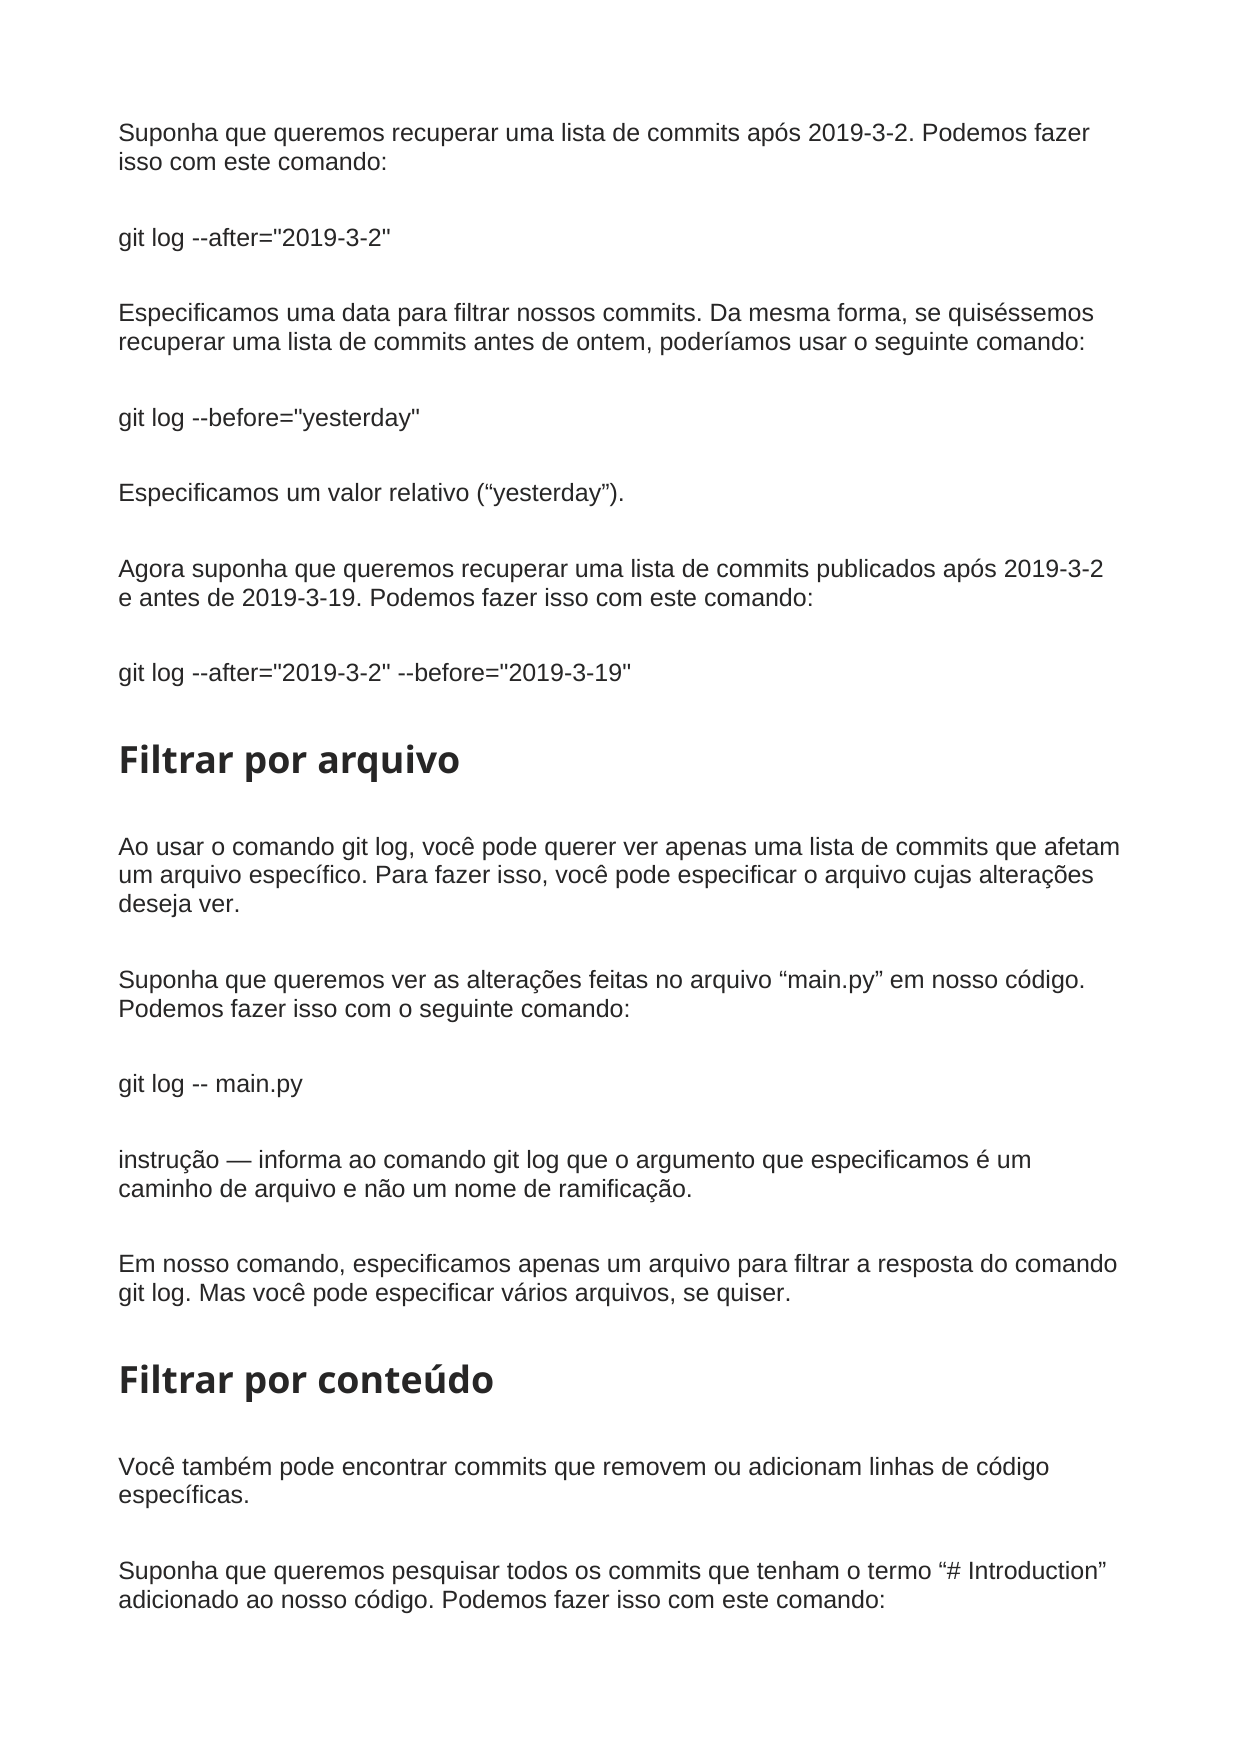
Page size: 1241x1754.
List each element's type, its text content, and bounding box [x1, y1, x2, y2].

text Você também pode encontrar commits que removem ou adicionam linhas de código específicas. [118, 1451, 1122, 1509]
subtitle Filtrar por conteúdo [118, 1353, 1122, 1404]
text Especificamos uma data para filtrar nossos commits. Da mesma forma, se quiséssemos recuperar uma lista de commits antes de ontem, poderíamos usar o seguinte comando: [118, 298, 1122, 356]
subtitle Filtrar por arquivo [118, 734, 1122, 785]
text Ao usar o comando git log, você pode querer ver apenas uma lista de commits que afetam um arquivo específico. Para fazer isso, você pode especificar o arquivo cujas alterações deseja ver. [118, 832, 1122, 918]
text Suponha que queremos recuperar uma lista de commits após 2019-3-2. Podemos fazer isso com este comando: [118, 118, 1122, 176]
text Suponha que queremos pesquisar todos os commits que tenham o termo “# Introduction” adicionado ao nosso código. Podemos fazer isso com este comando: [118, 1556, 1122, 1613]
text git log -- main.py [118, 1069, 1122, 1098]
text git log --before="yesterday" [118, 402, 1122, 431]
text Suponha que queremos ver as alterações feitas no arquivo “main.py” em nosso código. Podemos fazer isso com o seguinte comando: [118, 965, 1122, 1022]
text instrução — informa ao comando git log que o argumento que especificamos é um caminho de arquivo e não um nome de ramificação. [118, 1145, 1122, 1202]
text Agora suponha que queremos recuperar uma lista de commits publicados após 2019-3-2 e antes de 2019-3-19. Podemos fazer isso com este comando: [118, 554, 1122, 611]
text git log --after="2019-3-2" [118, 222, 1122, 251]
text git log --after="2019-3-2" --before="2019-3-19" [118, 658, 1122, 687]
text Em nosso comando, especificamos apenas um arquivo para filtrar a resposta do comando git log. Mas você pode especificar vários arquivos, se quiser. [118, 1249, 1122, 1307]
text Especificamos um valor relativo (“yesterday”). [118, 478, 1122, 507]
